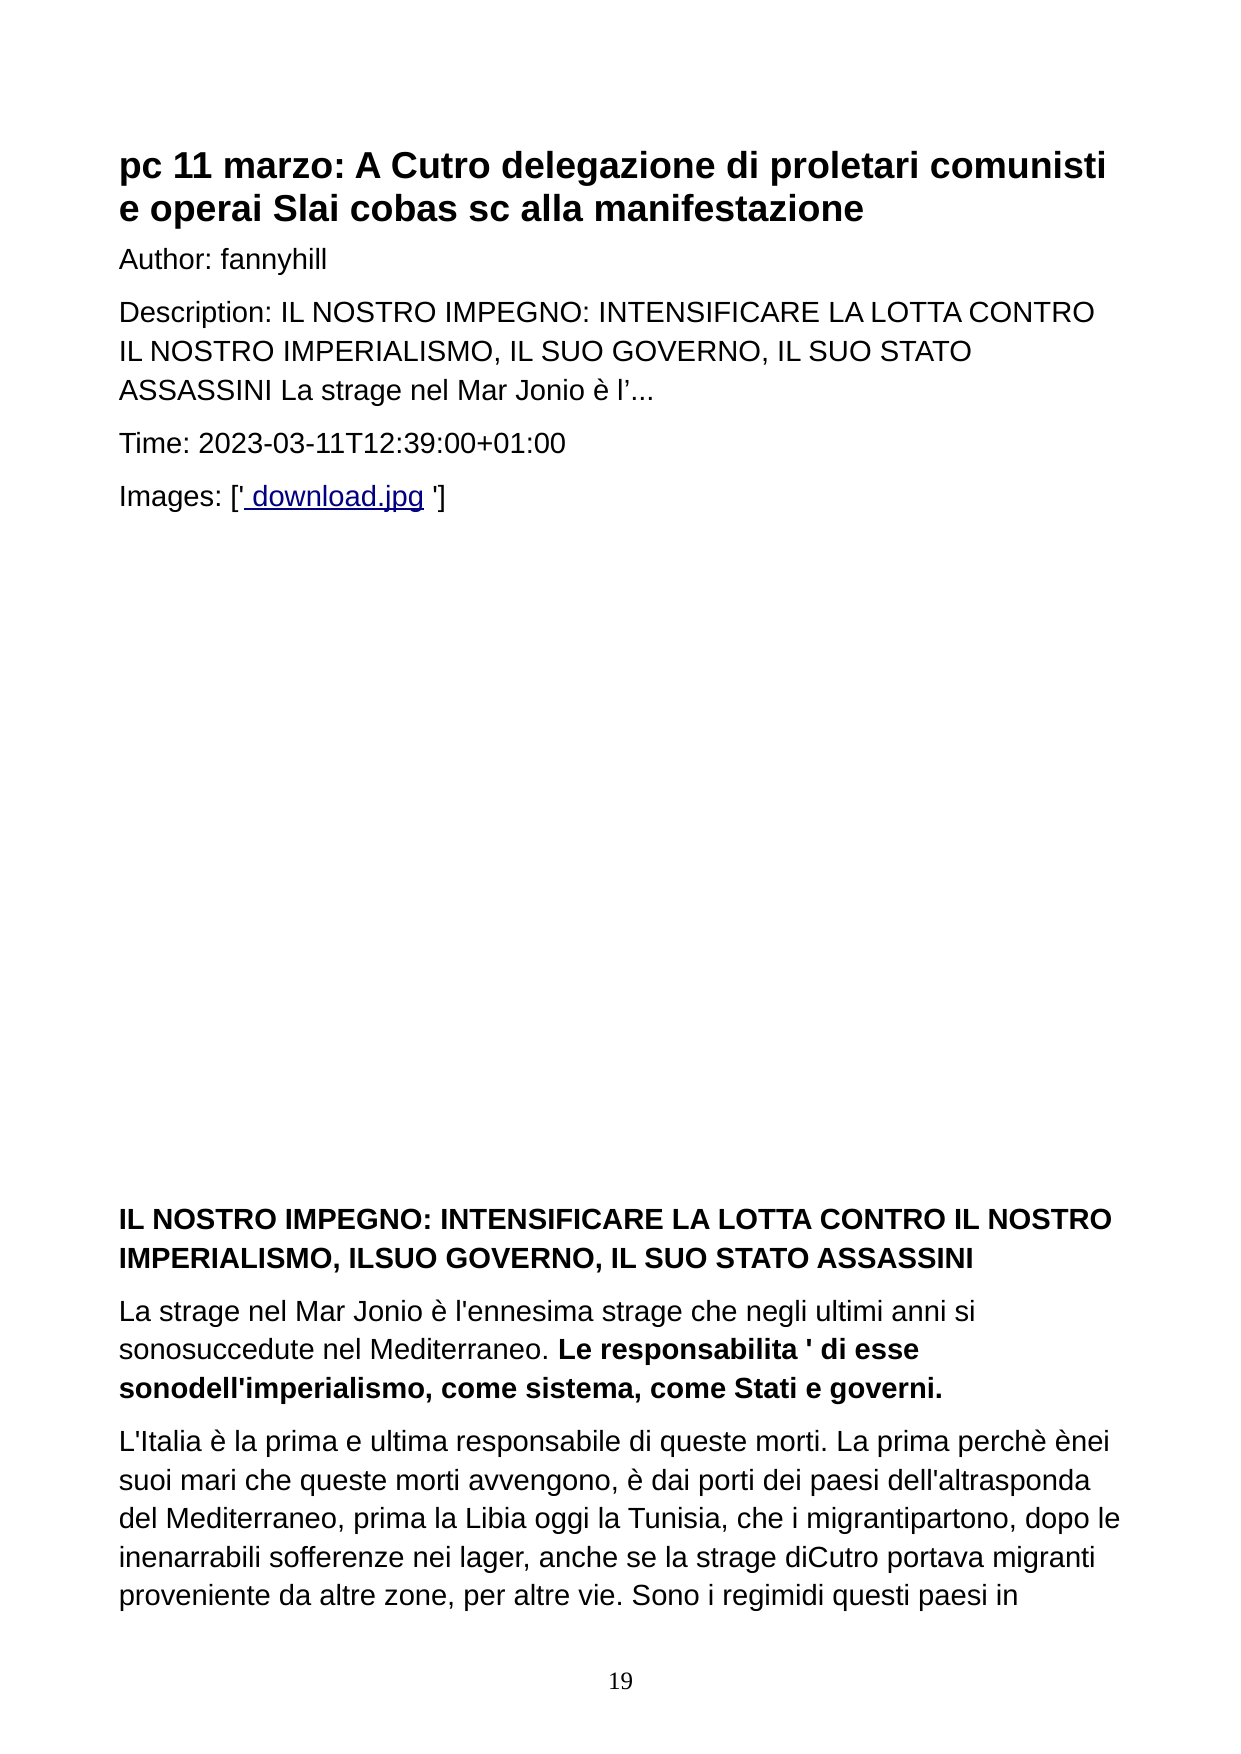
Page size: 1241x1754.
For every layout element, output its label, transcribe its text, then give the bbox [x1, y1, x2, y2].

text Author: fannyhill [118, 242, 1122, 276]
text L'Italia è la prima e ultima responsabile di queste morti. La prima perchè ènei suoi mari che queste morti avvengono, è dai porti dei paesi dell'altrasponda del Mediterraneo, prima la Libia oggi la Tunisia, che i migrantipartono, dopo le inenarrabili sofferenze nei lager, anche se la strage diCutro portava migranti proveniente da altre zone, per altre vie. Sono i regimidi questi paesi in [118, 1424, 1122, 1612]
text La strage nel Mar Jonio è l'ennesima strage che negli ultimi anni si sonosuccedute nel Mediterraneo. Le responsabilita ' di esse sonodell'imperialismo, come sistema, come Stati e governi. [118, 1294, 1122, 1404]
text Images: [' download.jpg '] [118, 479, 1122, 512]
subtitle pc 11 marzo: A Cutro delegazione di proletari comunisti e operai Slai cobas sc alla manifestazione [118, 143, 1122, 230]
text IL NOSTRO IMPEGNO: INTENSIFICARE LA LOTTA CONTRO IL NOSTRO IMPERIALISMO, ILSUO GOVERNO, IL SUO STATO ASSASSINI [118, 1202, 1122, 1274]
text Time: 2023-03-11T12:39:00+01:00 [118, 426, 1122, 459]
text Description: IL NOSTRO IMPEGNO: INTENSIFICARE LA LOTTA CONTRO IL NOSTRO IMPERIALISMO, IL SUO GOVERNO, IL SUO STATO ASSASSINI La strage nel Mar Jonio è l’... [118, 295, 1122, 406]
